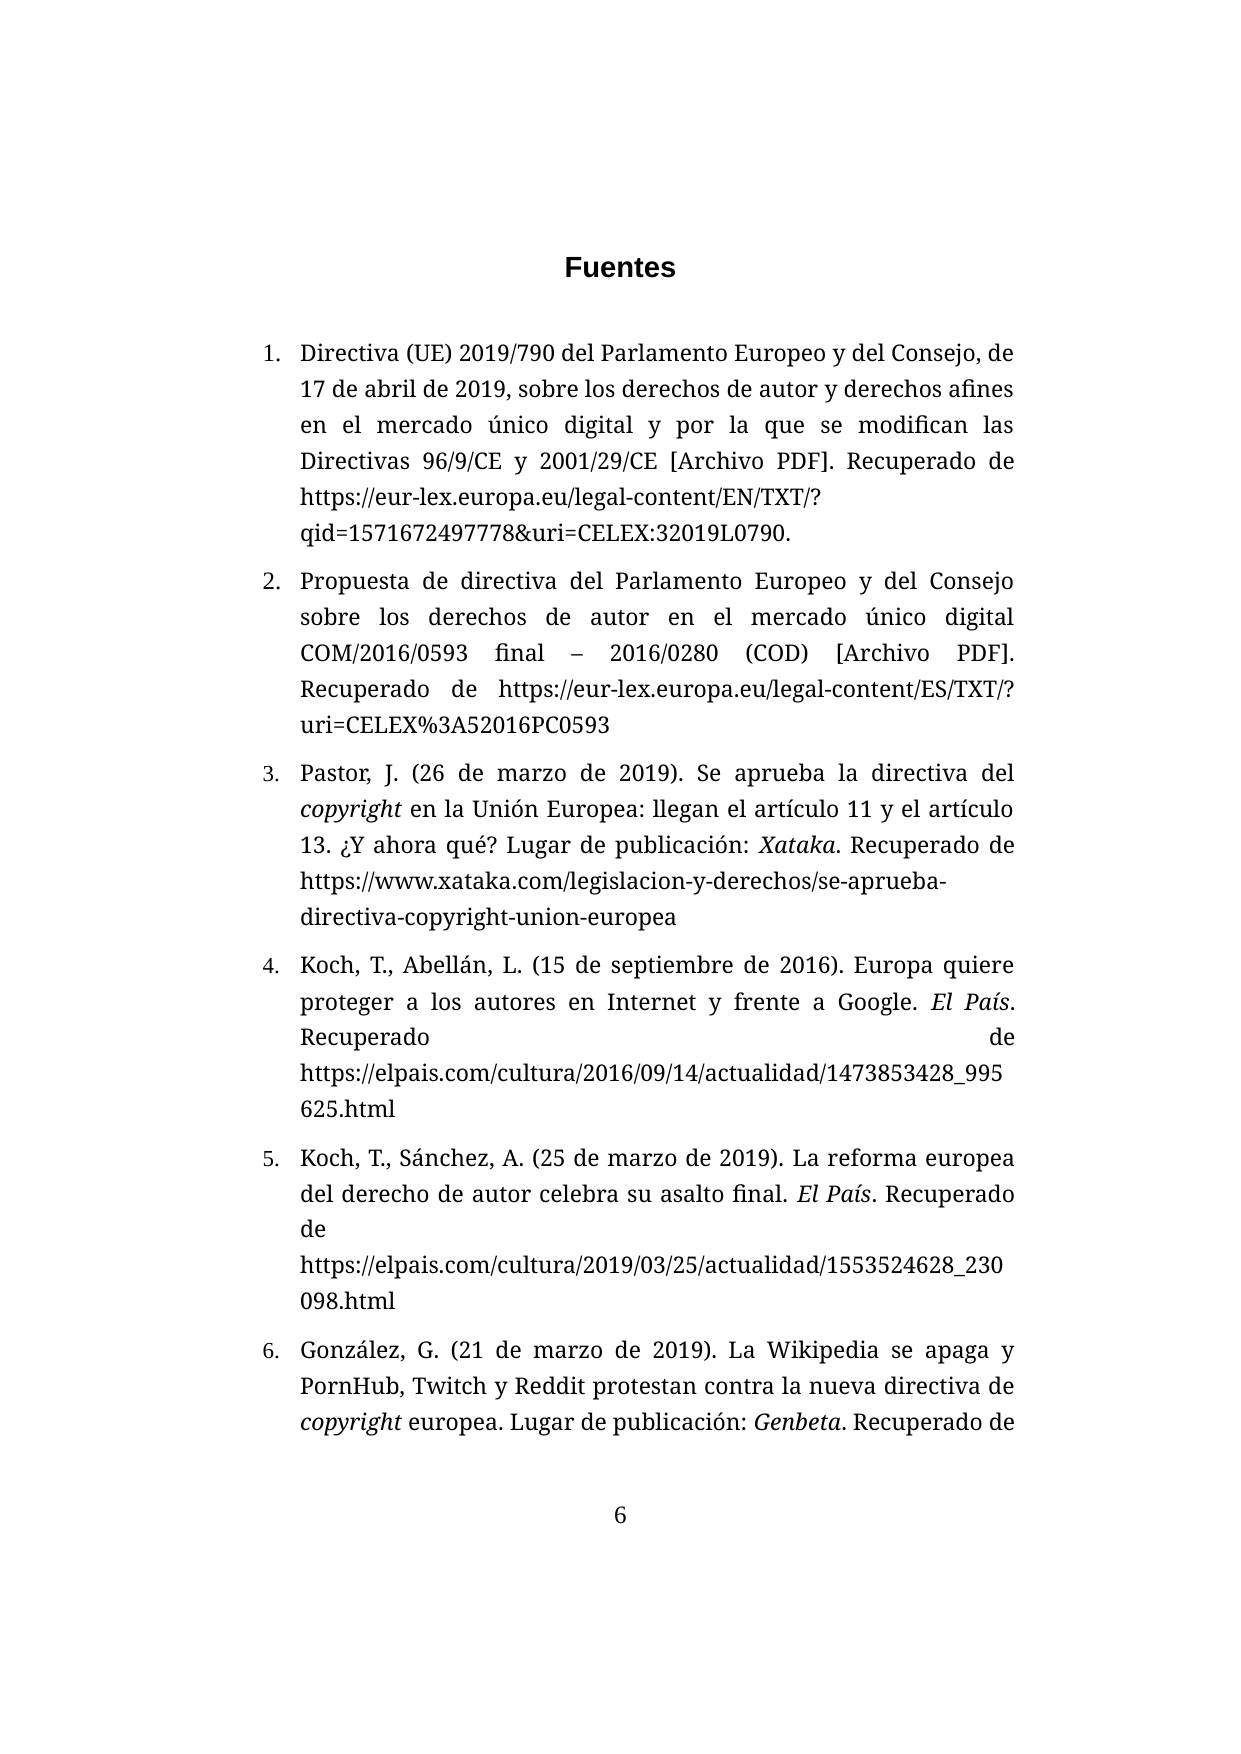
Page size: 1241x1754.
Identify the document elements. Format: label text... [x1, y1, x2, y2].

list Propuesta de directiva del Parlamento Europeo y del Consejo sobre los derechos de autor en el mercado único digital COM/2016/0593 final – 2016/0280 (COD) [Archivo PDF]. Recuperado de https://eur-lex.europa.eu/legal-content/ES/TXT/?uri=CELEX%3A52016PC0593 [262, 565, 1015, 740]
list González, G. (21 de marzo de 2019). La Wikipedia se apaga y PornHub, Twitch y Reddit protestan contra la nueva directiva de copyright europea. Lugar de publicación: Genbeta. Recuperado de [262, 1334, 1015, 1437]
list Directiva (UE) 2019/790 del Parlamento Europeo y del Consejo, de 17 de abril de 2019, sobre los derechos de autor y derechos afines en el mercado único digital y por la que se modifican las Directivas 96/9/CE y 2001/29/CE [Archivo PDF]. Recuperado de https://eur-lex.europa.eu/legal-content/EN/TXT/?qid=1571672497778&uri=CELEX:32019L0790. [262, 337, 1015, 548]
list Pastor, J. (26 de marzo de 2019). Se aprueba la directiva del copyright en la Unión Europea: llegan el artículo 11 y el artículo 13. ¿Y ahora qué? Lugar de publicación: Xataka. Recuperado de https://www.xataka.com/legislacion-y-derechos/se-aprueba-directiva-copyright-union-europea [262, 757, 1015, 932]
list Koch, T., Abellán, L. (15 de septiembre de 2016). Europa quiere proteger a los autores en Internet y frente a Google. El País. Recuperado de https://elpais.com/cultura/2016/09/14/actualidad/1473853428_995625.html [262, 949, 1015, 1124]
text Fuentes [225, 250, 1015, 283]
list Koch, T., Sánchez, A. (25 de marzo de 2019). La reforma europea del derecho de autor celebra su asalto final. El País. Recuperado de https://elpais.com/cultura/2019/03/25/actualidad/1553524628_230098.html [262, 1142, 1015, 1317]
